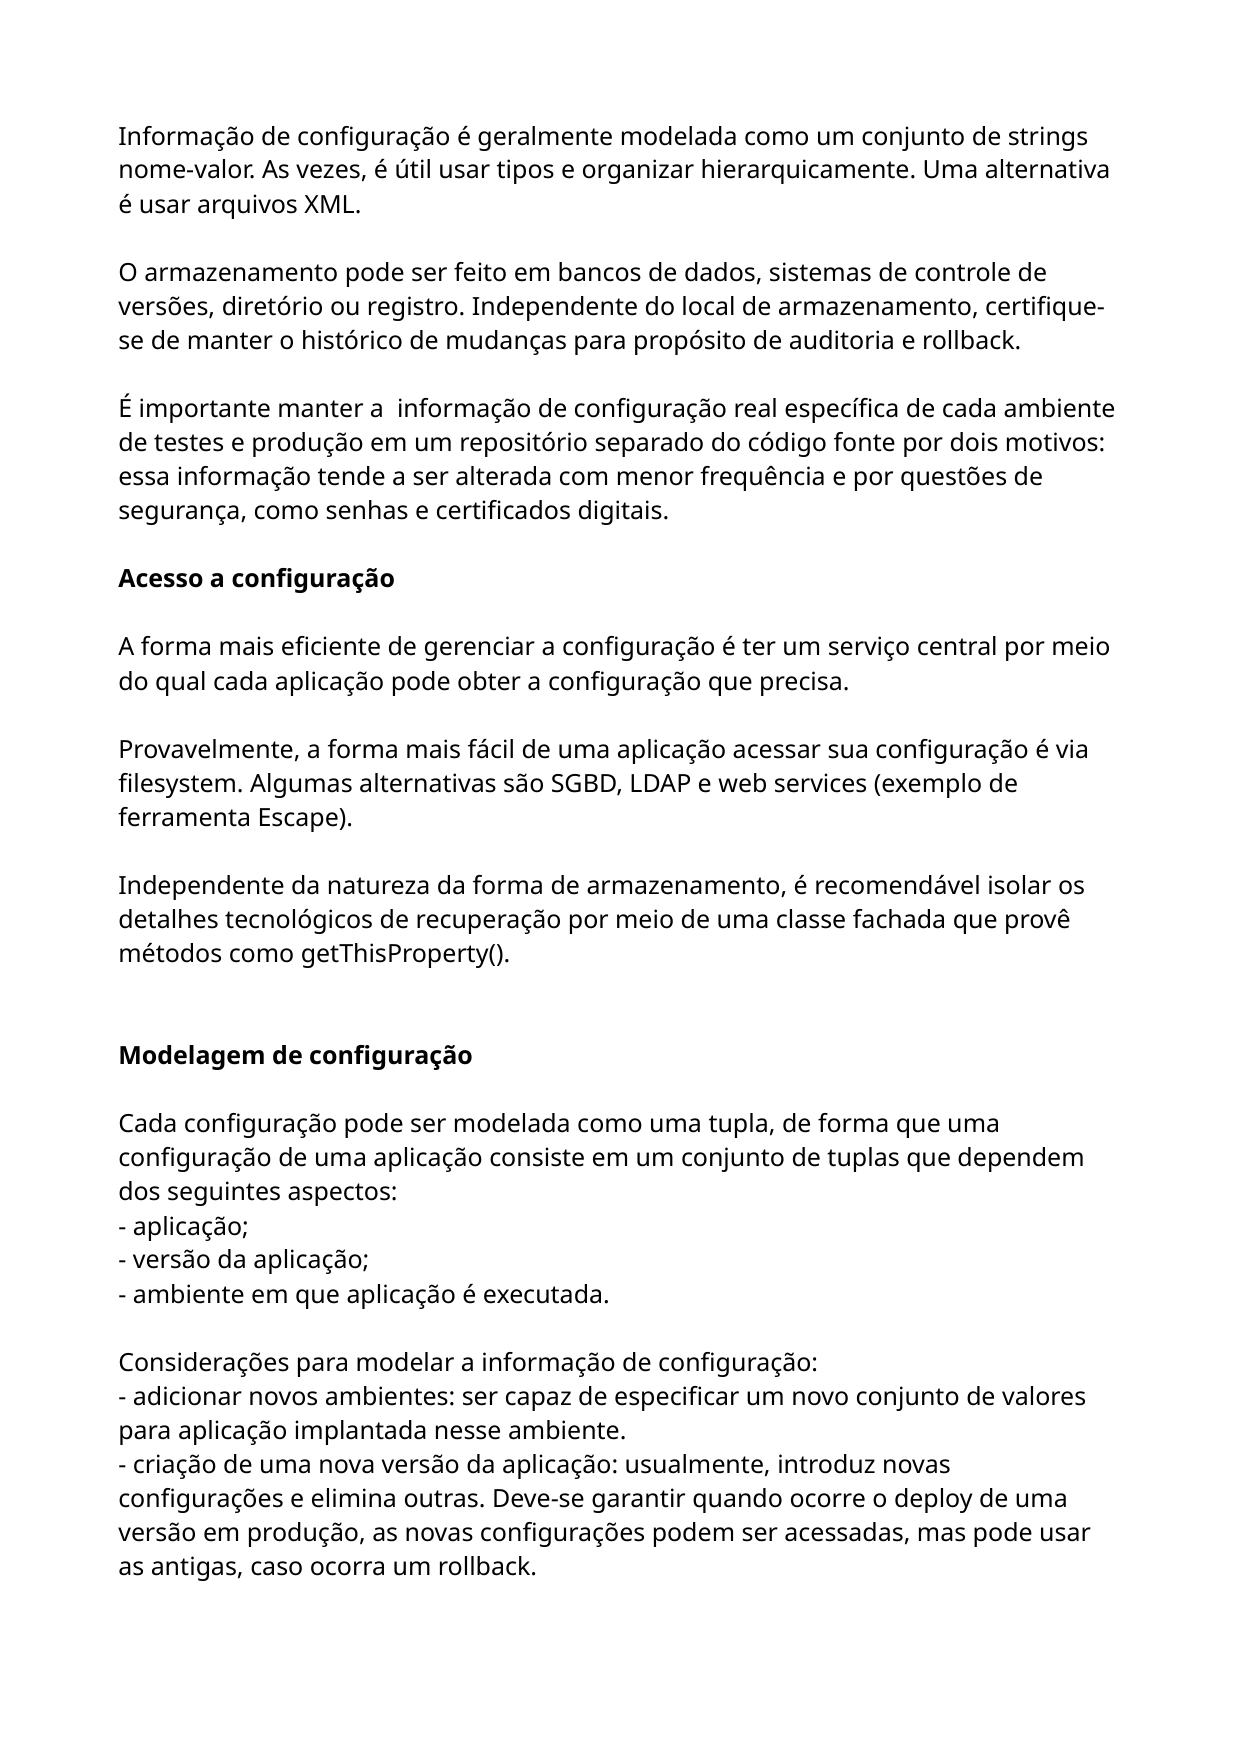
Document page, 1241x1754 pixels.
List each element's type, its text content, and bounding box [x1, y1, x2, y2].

text - versão da aplicação; [118, 1242, 1122, 1276]
text O armazenamento pode ser feito em bancos de dados, sistemas de controle de versões, diretório ou registro. Independente do local de armazenamento, certifique-se de manter o histórico de mudanças para propósito de auditoria e rollback. [118, 254, 1122, 357]
text Modelagem de configuração [118, 1038, 1122, 1072]
text Independente da natureza da forma de armazenamento, é recomendável isolar os detalhes tecnológicos de recuperação por meio de uma classe fachada que provê métodos como getThisProperty(). [118, 867, 1122, 970]
text - adicionar novos ambientes: ser capaz de especificar um novo conjunto de valores para aplicação implantada nesse ambiente. [118, 1378, 1122, 1447]
text É importante manter a informação de configuração real específica de cada ambiente de testes e produção em um repositório separado do código fonte por dois motivos: essa informação tende a ser alterada com menor frequência e por questões de segurança, como senhas e certificados digitais. [118, 391, 1122, 527]
text A forma mais eficiente de gerenciar a configuração é ter um serviço central por meio do qual cada aplicação pode obter a configuração que precisa. [118, 629, 1122, 697]
text Informação de configuração é geralmente modelada como um conjunto de strings nome-valor. As vezes, é útil usar tipos e organizar hierarquicamente. Uma alternativa é usar arquivos XML. [118, 118, 1122, 220]
text Acesso a configuração [118, 561, 1122, 595]
text Considerações para modelar a informação de configuração: [118, 1344, 1122, 1378]
text Provavelmente, a forma mais fácil de uma aplicação acessar sua configuração é via filesystem. Algumas alternativas são SGBD, LDAP e web services (exemplo de ferramenta Escape). [118, 731, 1122, 833]
text - ambiente em que aplicação é executada. [118, 1276, 1122, 1310]
text Cada configuração pode ser modelada como uma tupla, de forma que uma configuração de uma aplicação consiste em um conjunto de tuplas que dependem dos seguintes aspectos: [118, 1106, 1122, 1208]
text - aplicação; [118, 1208, 1122, 1242]
text - criação de uma nova versão da aplicação: usualmente, introduz novas configurações e elimina outras. Deve-se garantir quando ocorre o deploy de uma versão em produção, as novas configurações podem ser acessadas, mas pode usar as antigas, caso ocorra um rollback. [118, 1447, 1122, 1583]
